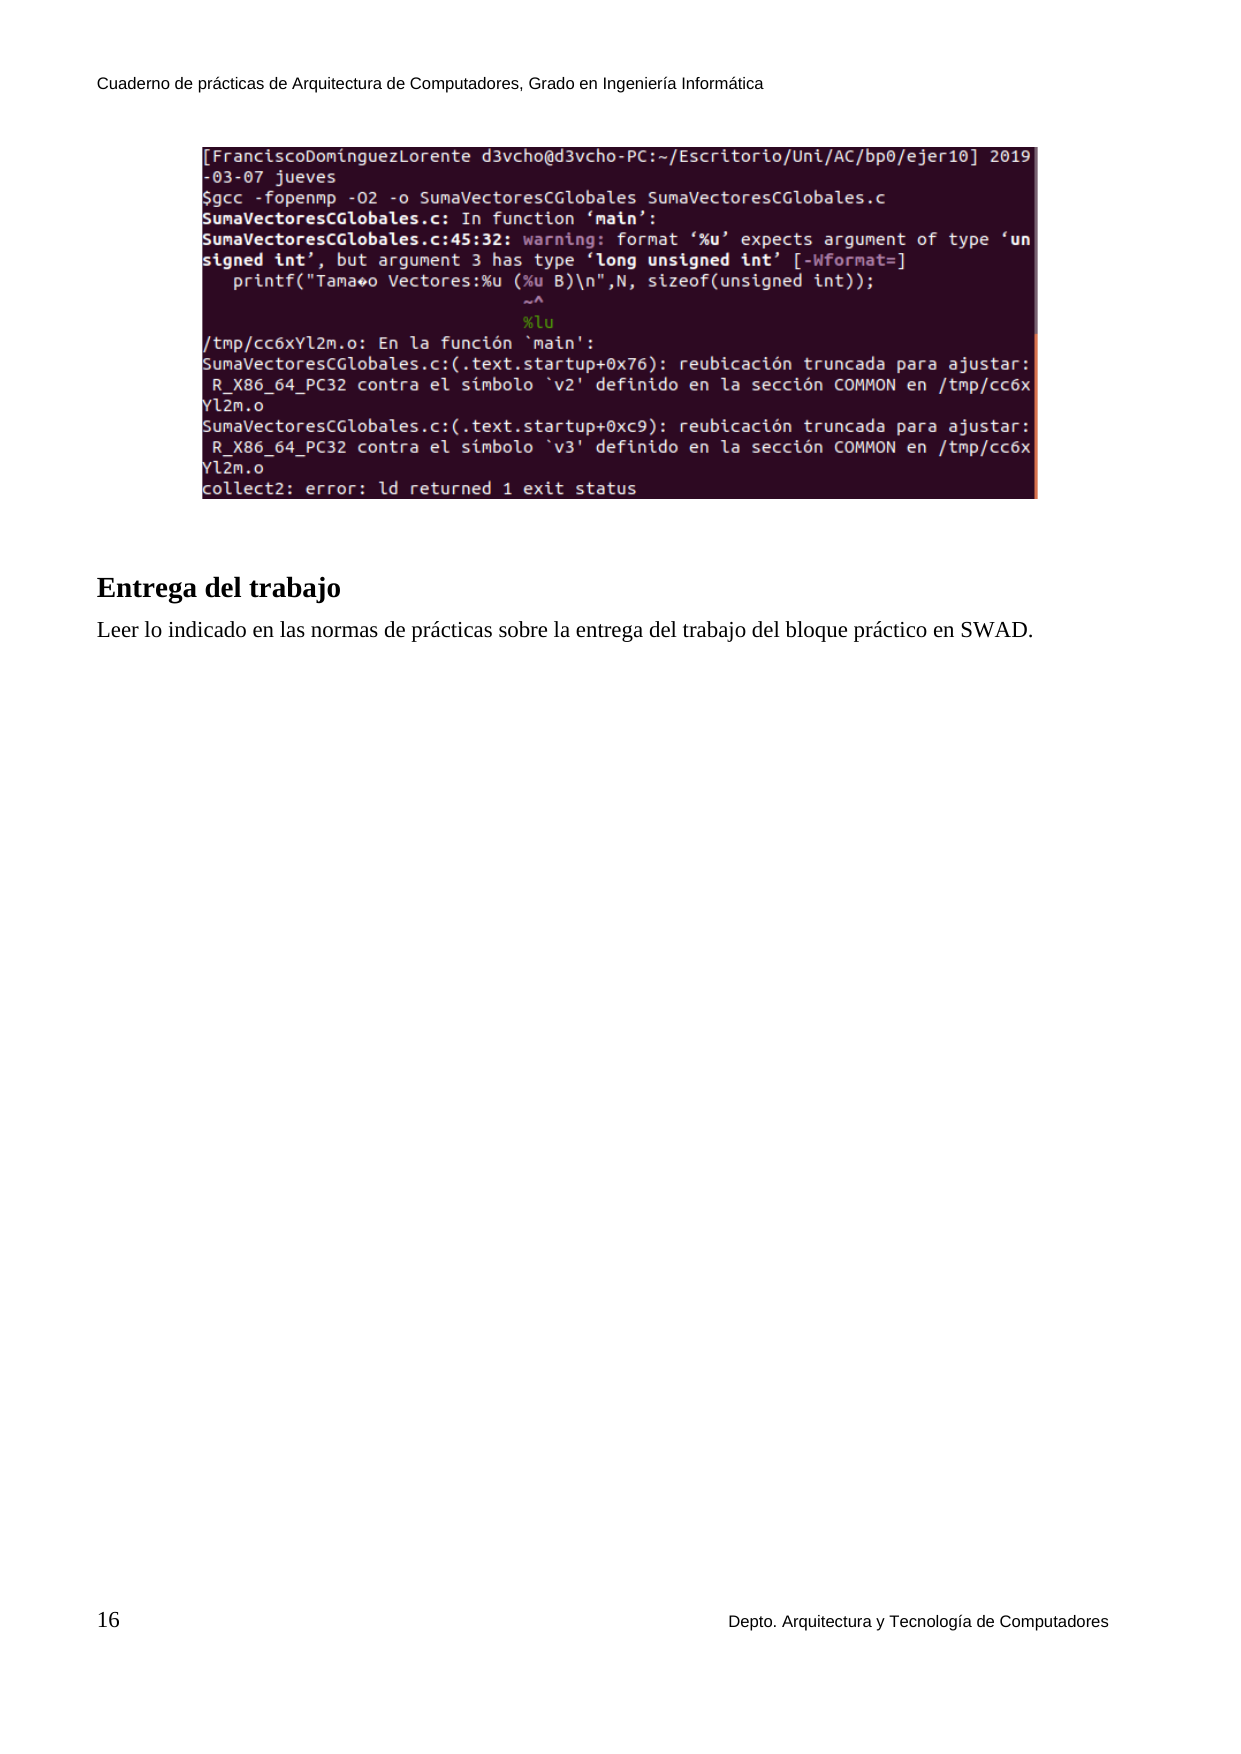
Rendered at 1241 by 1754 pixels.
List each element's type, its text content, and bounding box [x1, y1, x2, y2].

picture [202, 147, 1038, 499]
subtitle Entrega del trabajo [97, 570, 1143, 603]
text Leer lo indicado en las normas de prácticas sobre la entrega del trabajo del bloque práctico en SWAD. [97, 616, 1143, 642]
